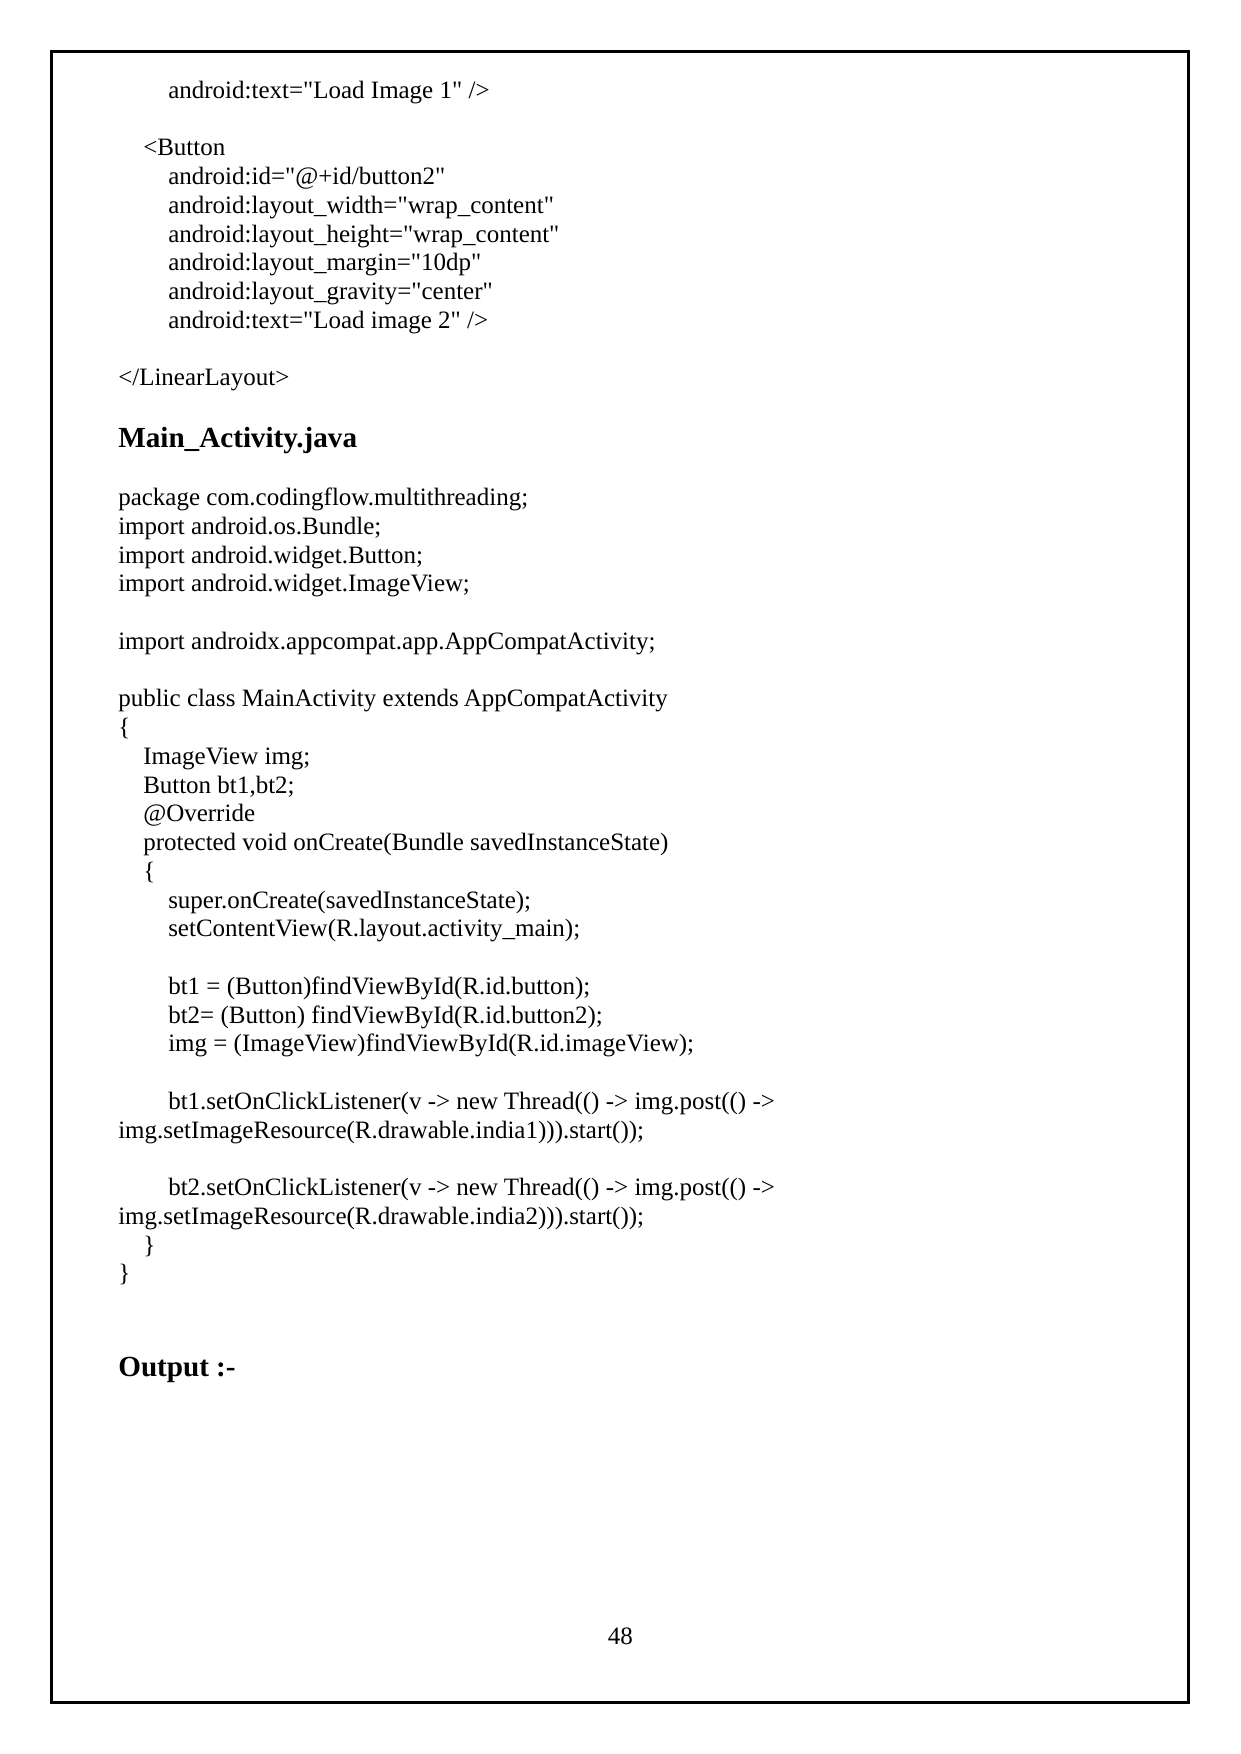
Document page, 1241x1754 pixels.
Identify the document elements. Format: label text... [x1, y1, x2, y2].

text import androidx.appcompat.app.AppCompatActivity; [118, 626, 1122, 655]
text Main_Activity.java [118, 420, 1122, 453]
text android:text="Load Image 1" /> [118, 75, 1122, 104]
text ImageView img; [118, 741, 1122, 770]
text <Button [118, 132, 1122, 161]
text { [118, 712, 1122, 741]
text super.onCreate(savedInstanceState); [118, 885, 1122, 913]
text import android.widget.ImageView; [118, 568, 1122, 597]
text android:layout_width="wrap_content" [118, 190, 1122, 219]
text @Override [118, 798, 1122, 827]
text Output :- [118, 1349, 1122, 1383]
text android:id="@+id/button2" [118, 161, 1122, 190]
text android:layout_gravity="center" [118, 276, 1122, 305]
text { [118, 856, 1122, 885]
text } [118, 1230, 1122, 1258]
text bt2.setOnClickListener(v -> new Thread(() -> img.post(() -> img.setImageResource(R.drawable.india2))).start()); [118, 1172, 1122, 1230]
text public class MainActivity extends AppCompatActivity [118, 683, 1122, 712]
text bt1 = (Button)findViewById(R.id.button); [118, 971, 1122, 1000]
text import android.widget.Button; [118, 540, 1122, 568]
text bt2= (Button) findViewById(R.id.button2); [118, 1000, 1122, 1028]
text package com.codingflow.multithreading; [118, 482, 1122, 511]
text img = (ImageView)findViewById(R.id.imageView); [118, 1028, 1122, 1057]
text setContentView(R.layout.activity_main); [118, 913, 1122, 942]
text android:layout_margin="10dp" [118, 247, 1122, 276]
text Button bt1,bt2; [118, 770, 1122, 798]
text } [118, 1258, 1122, 1287]
text android:layout_height="wrap_content" [118, 219, 1122, 247]
text protected void onCreate(Bundle savedInstanceState) [118, 827, 1122, 856]
text bt1.setOnClickListener(v -> new Thread(() -> img.post(() -> img.setImageResource(R.drawable.india1))).start()); [118, 1086, 1122, 1143]
text </LinearLayout> [118, 362, 1122, 391]
text import android.os.Bundle; [118, 511, 1122, 540]
text android:text="Load image 2" /> [118, 305, 1122, 334]
